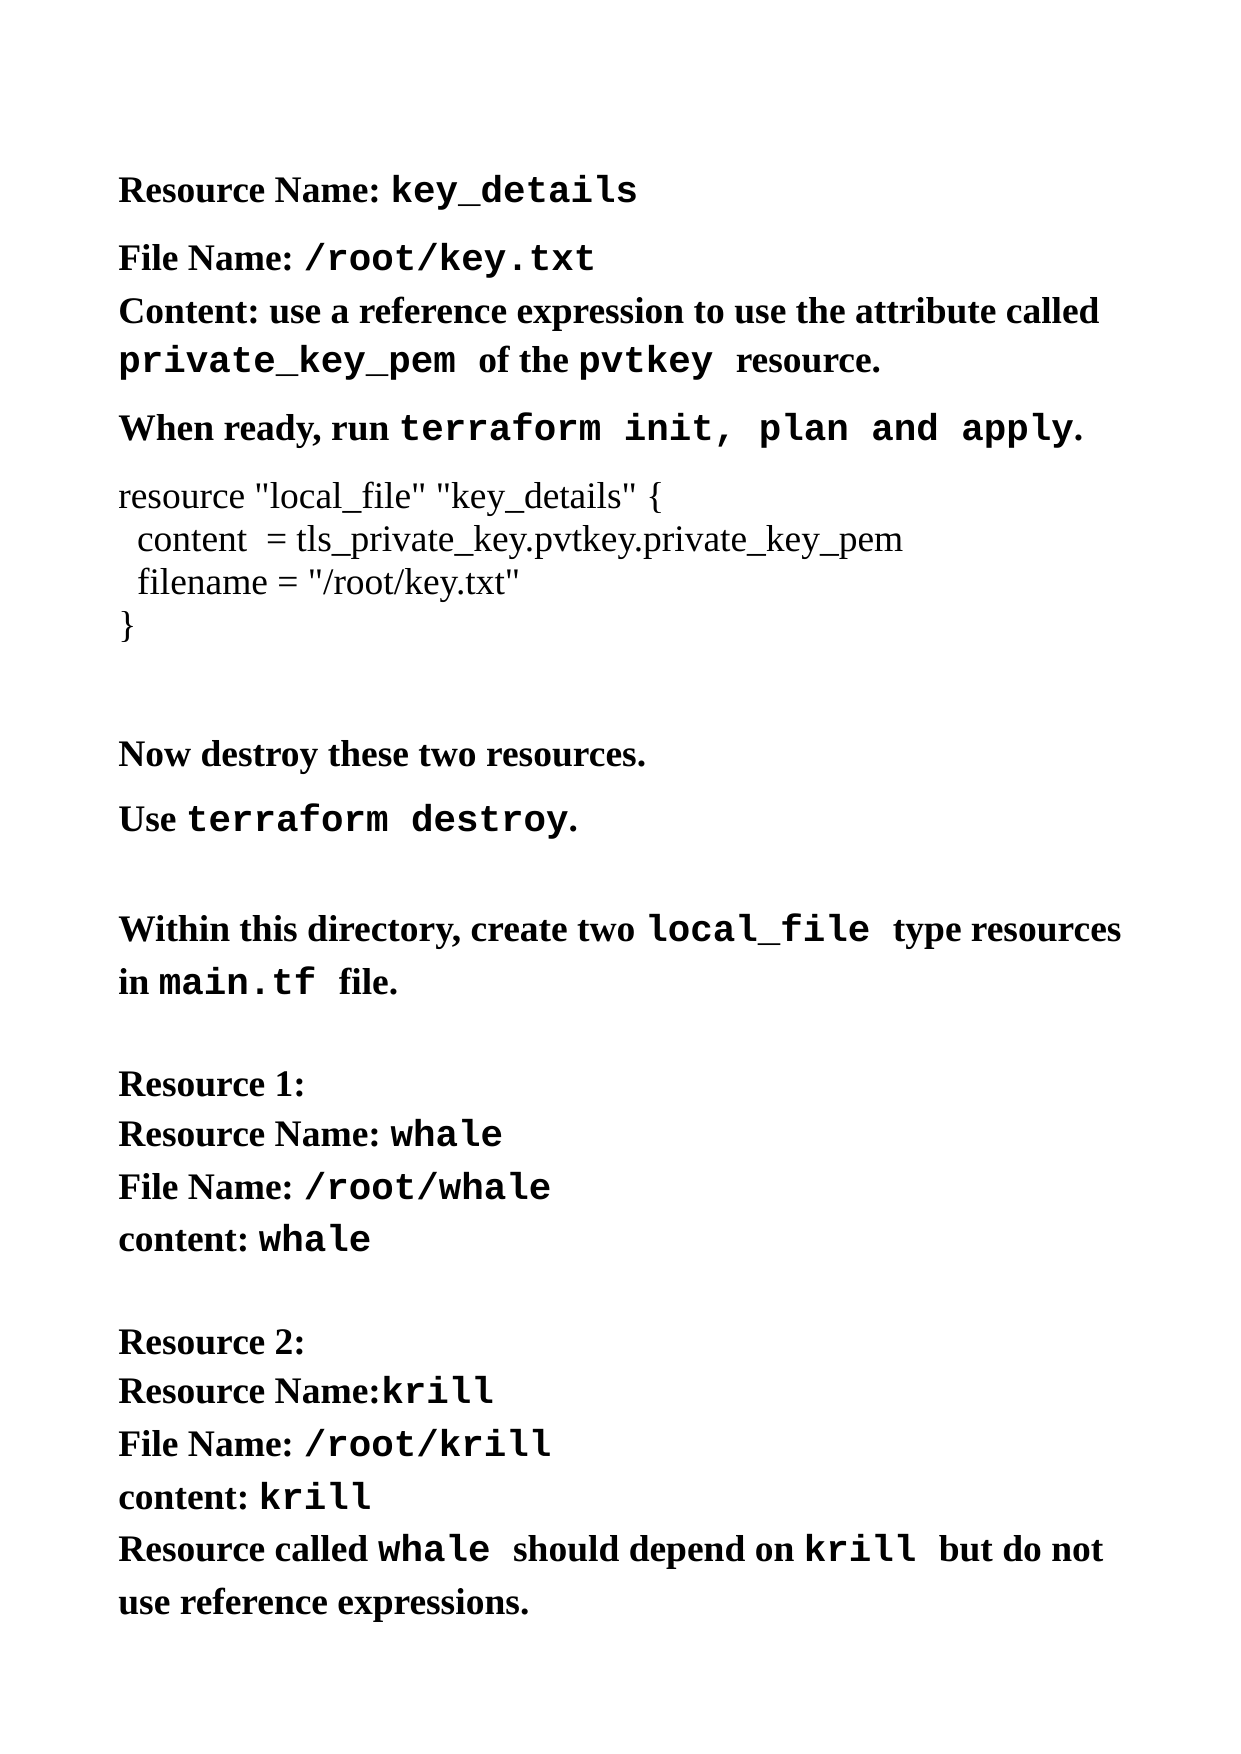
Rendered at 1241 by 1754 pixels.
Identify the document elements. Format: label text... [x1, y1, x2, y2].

text Within this directory, create two local_file type resources in main.tf file. Resource 1: Resource Name: whale File Name: /root/whale content: whale Resource 2: Resource Name:krill File Name: /root/krill content: krill Resource called whale should depend on krill but do not use reference expressions. [118, 907, 1122, 1623]
text filename = "/root/key.txt" [118, 559, 1122, 602]
text When ready, run terraform init, plan and apply. [118, 405, 1122, 452]
text Resource Name: key_details [118, 118, 1122, 214]
text Now destroy these two resources. [118, 732, 1122, 775]
text content = tls_private_key.pvtkey.private_key_pem [118, 516, 1122, 559]
text resource "local_file" "key_details" { [118, 473, 1122, 516]
text File Name: /root/key.txt Content: use a reference expression to use the attribute called private_key_pem of the pvtkey resource. [118, 235, 1122, 384]
text Use terraform destroy. [118, 796, 1122, 842]
text } [118, 602, 1122, 646]
